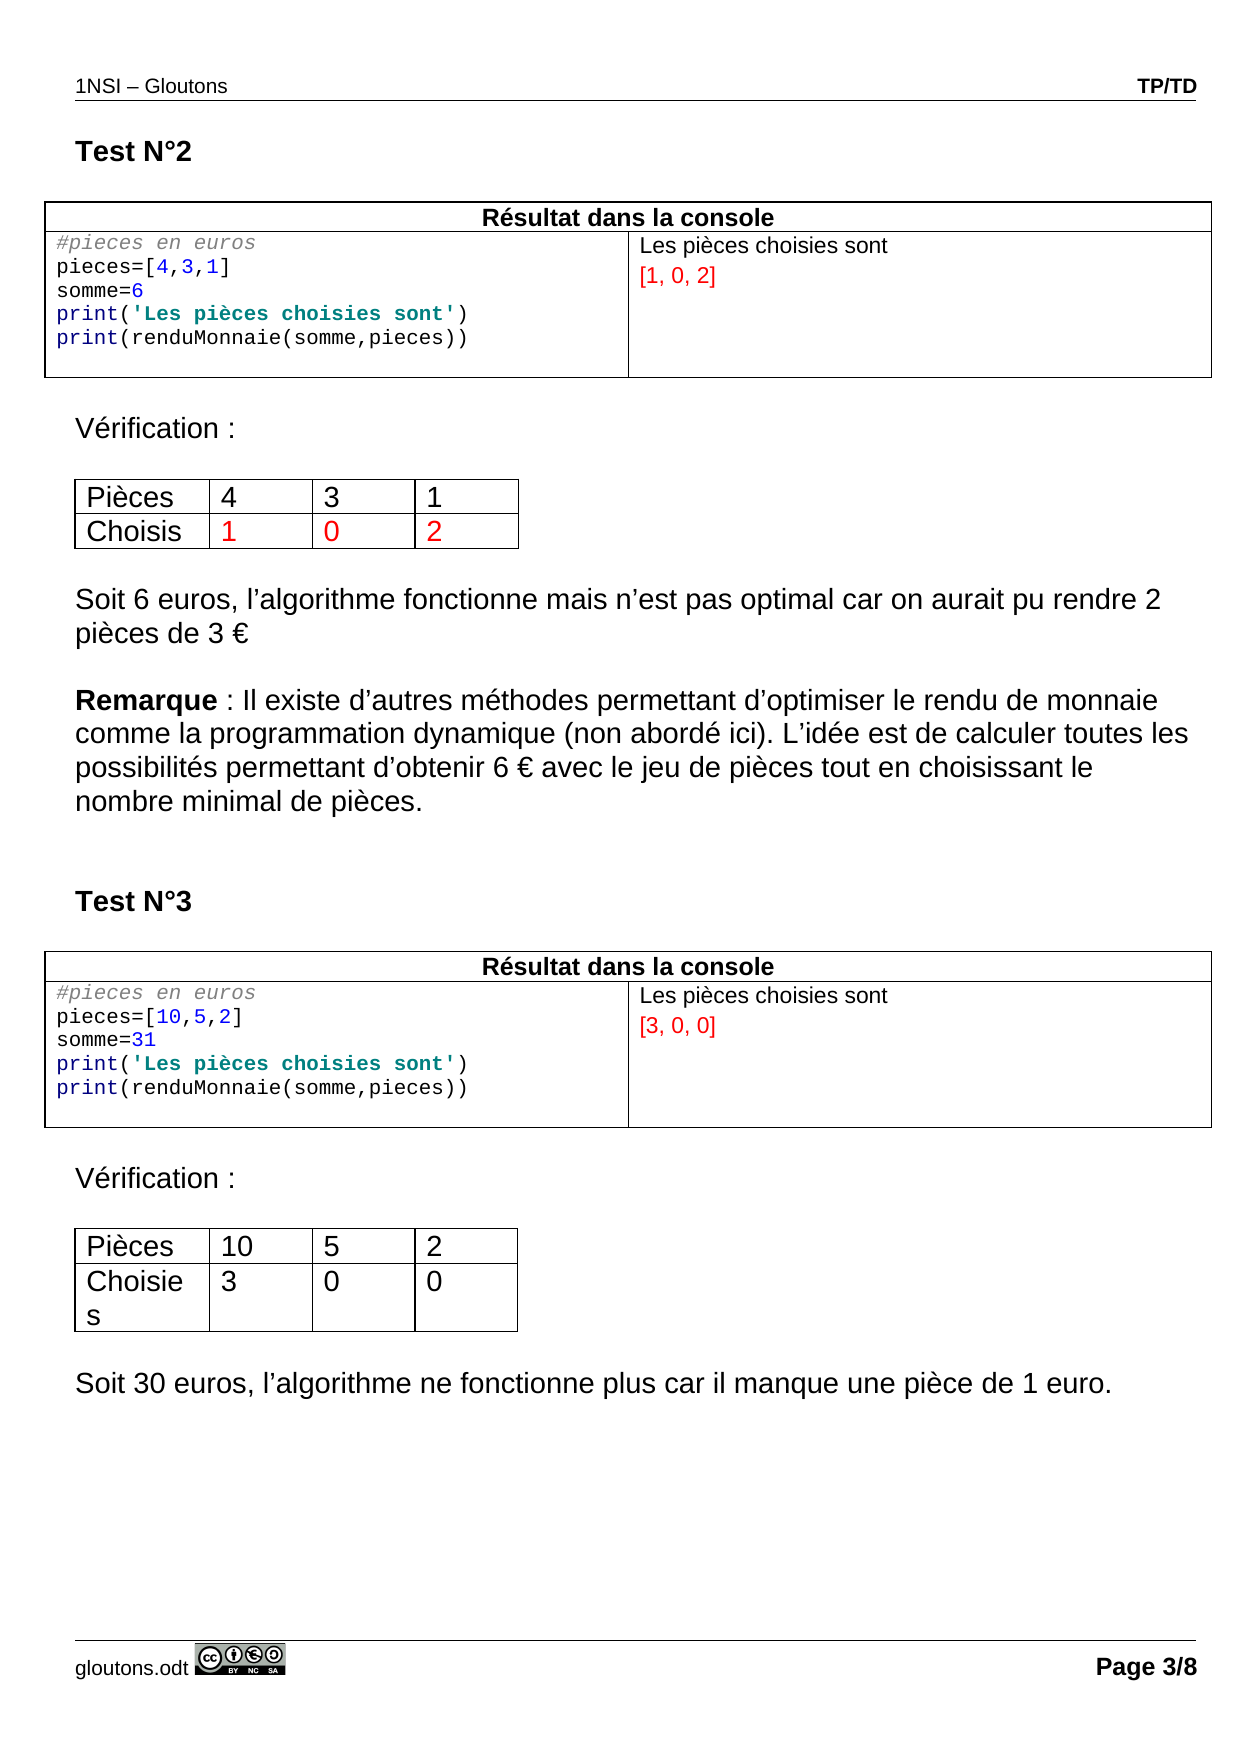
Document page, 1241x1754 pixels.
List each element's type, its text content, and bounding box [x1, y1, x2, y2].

table_cell Les pièces choisies sont [1, 0, 2] [629, 232, 1211, 377]
text Remarque : Il existe d’autres méthodes permettant d’optimiser le rendu de monnaie comme la programmation dynamique (non abordé ici). L’idée est de calculer toutes les possibilités permettant d’obtenir 6 € avec le jeu de pièces tout en choisissant le nombre minimal de pièces. [75, 683, 1196, 817]
table_header Résultat dans la console [46, 203, 1211, 231]
table_header 5 [313, 1229, 414, 1263]
table_cell #pieces en euros pieces=[10,5,2] somme=31 print('Les pièces choisies sont') print(renduMonnaie(somme,pieces)) [46, 982, 628, 1127]
text Vérification : [75, 1161, 1196, 1195]
table_header Pièces [76, 1229, 209, 1263]
table_header 1 [416, 480, 518, 513]
table_cell Choisies [76, 1264, 209, 1331]
table_cell Choisis [76, 514, 209, 548]
table_header 4 [210, 480, 312, 513]
table_header Résultat dans la console [46, 952, 1211, 981]
table_cell 1 [210, 514, 312, 548]
table_cell #pieces en euros pieces=[4,3,1] somme=6 print('Les pièces choisies sont') print(renduMonnaie(somme,pieces)) [46, 232, 628, 377]
table_cell Les pièces choisies sont [3, 0, 0] [629, 982, 1211, 1127]
text Vérification : [75, 411, 1196, 445]
table_header 10 [210, 1229, 312, 1263]
table_header 3 [313, 480, 414, 513]
table_cell 0 [416, 1264, 517, 1331]
table_cell 0 [313, 1264, 414, 1331]
text Test N°3 [75, 884, 1196, 918]
table_cell 2 [416, 514, 518, 548]
table_cell 3 [210, 1264, 312, 1331]
table_header 2 [416, 1229, 517, 1263]
text Soit 30 euros, l’algorithme ne fonctionne plus car il manque une pièce de 1 euro. [75, 1366, 1196, 1399]
table_header Pièces [76, 480, 209, 513]
text Soit 6 euros, l’algorithme fonctionne mais n’est pas optimal car on aurait pu rendre 2 pièces de 3 € [75, 582, 1196, 649]
text Test N°2 [75, 134, 1196, 168]
picture [194, 1643, 286, 1675]
table_cell 0 [313, 514, 414, 548]
